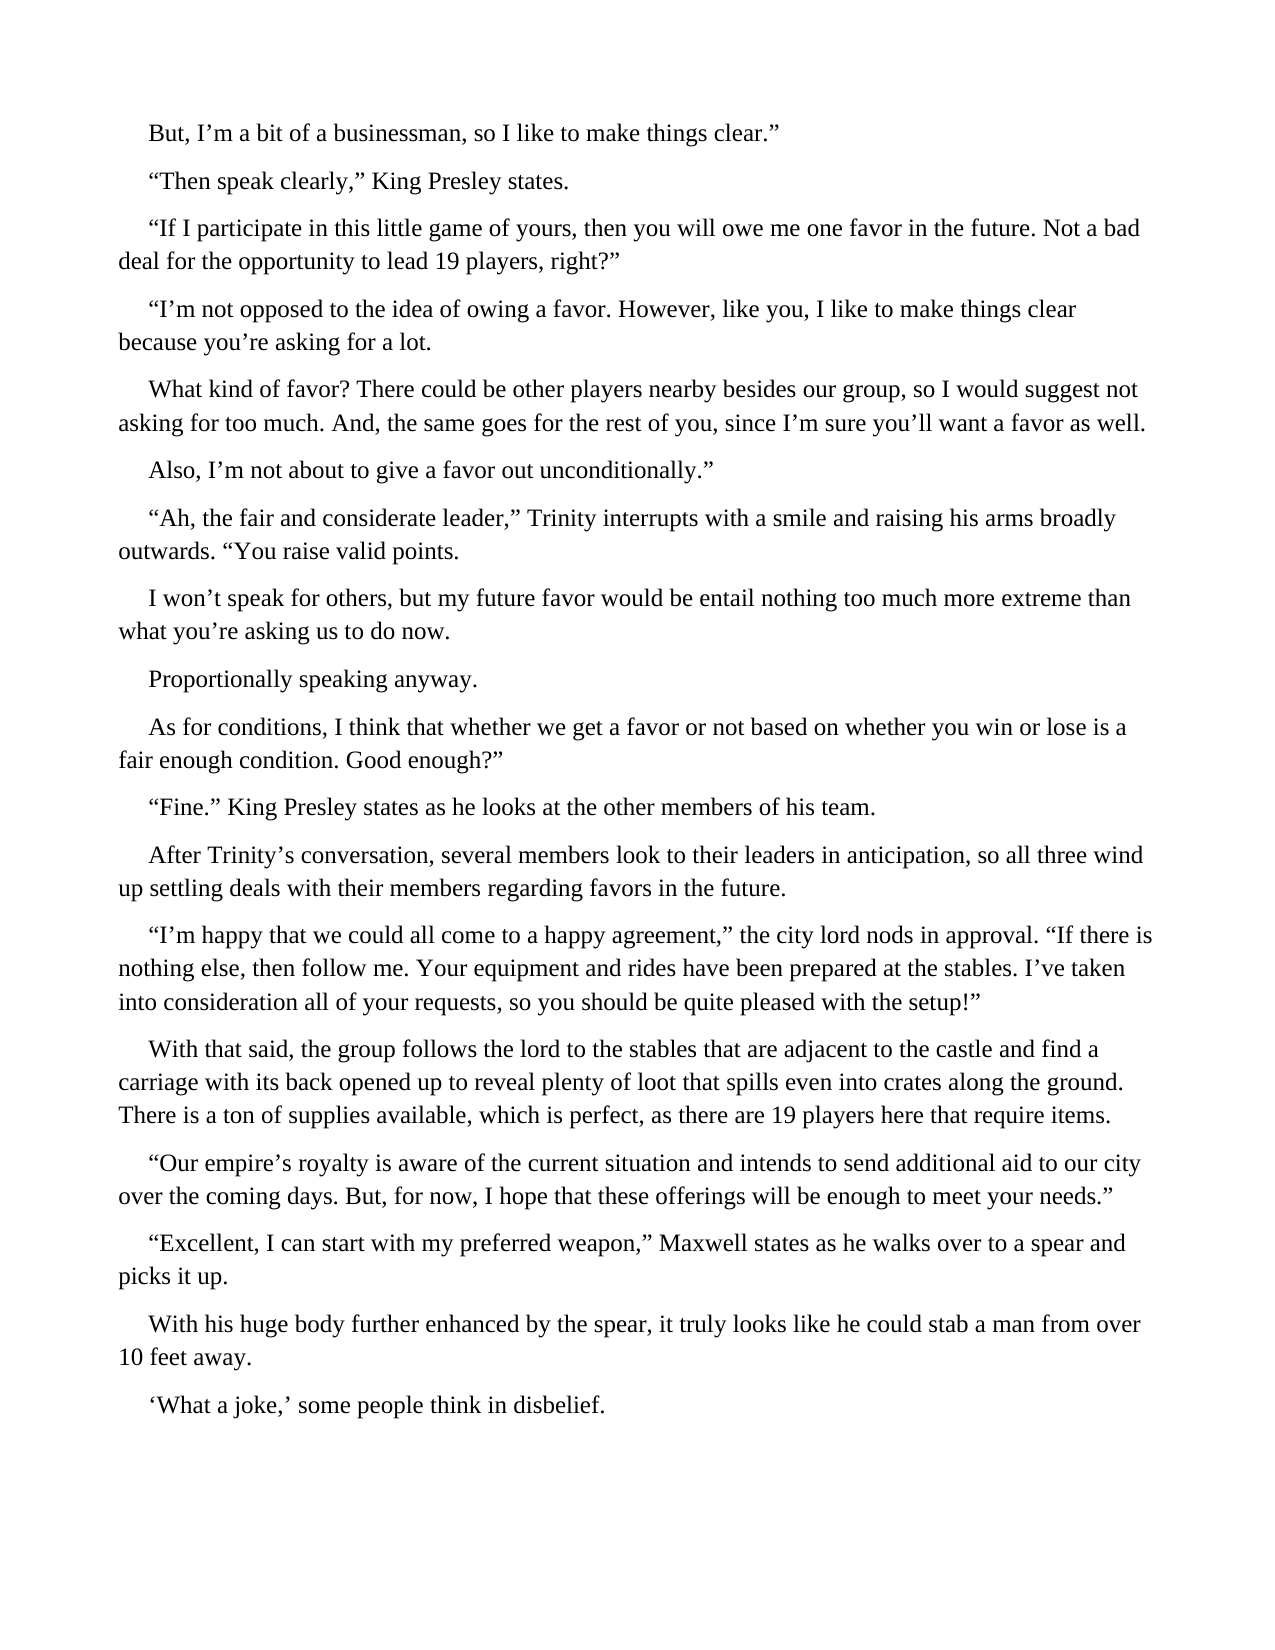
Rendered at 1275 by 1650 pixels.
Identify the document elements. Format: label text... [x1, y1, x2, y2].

text “Then speak clearly,” King Presley states. [118, 166, 1157, 194]
text “If I participate in this little game of yours, then you will owe me one favor in the future. Not a bad deal for the opportunity to lead 19 players, right?” [118, 213, 1157, 275]
text “Fine.” King Presley states as he looks at the other members of his team. [118, 792, 1157, 821]
text With that said, the group follows the lord to the stables that are adjacent to the castle and find a carriage with its back opened up to reveal plenty of loot that spills even into crates along the ground. There is a ton of supplies available, which is perfect, as there are 19 players here that require items. [118, 1034, 1157, 1129]
text With his huge body further enhanced by the spear, it truly looks like he could stab a man from over 10 feet away. [118, 1309, 1157, 1371]
text As for conditions, I think that whether we get a favor or not based on whether you win or lose is a fair enough condition. Good enough?” [118, 712, 1157, 773]
text “I’m happy that we could all come to a happy agreement,” the city lord nods in approval. “If there is nothing else, then follow me. Your equipment and rides have been prepared at the stables. I’ve taken into consideration all of your requests, so you should be quite pleased with the setup!” [118, 921, 1157, 1015]
text “I’m not opposed to the idea of owing a favor. However, like you, I like to make things clear because you’re asking for a lot. [118, 294, 1157, 356]
text After Trinity’s conversation, several members look to their leaders in anticipation, so all three wind up settling deals with their members regarding favors in the future. [118, 840, 1157, 902]
text I won’t speak for others, but my future favor would be entail nothing too much more extreme than what you’re asking us to do now. [118, 583, 1157, 645]
text But, I’m a bit of a businessman, so I like to make things clear.” [118, 118, 1157, 147]
text “Our empire’s royalty is aware of the current situation and intends to send additional aid to our city over the coming days. But, for now, I hope that these offerings will be enough to meet your needs.” [118, 1148, 1157, 1209]
text Proportionally speaking anyway. [118, 664, 1157, 693]
text What kind of favor? There could be other players nearby besides our group, so I would suggest not asking for too much. And, the same goes for the rest of you, since I’m sure you’ll want a favor as well. [118, 374, 1157, 436]
text ‘What a joke,’ some people think in disbelief. [118, 1390, 1157, 1418]
text Also, I’m not about to give a favor out unconditionally.” [118, 455, 1157, 484]
text “Excellent, I can start with my preferred weapon,” Maxwell states as he walks over to a spear and picks it up. [118, 1228, 1157, 1290]
text “Ah, the fair and considerate leader,” Trinity interrupts with a smile and raising his arms broadly outwards. “You raise valid points. [118, 503, 1157, 564]
